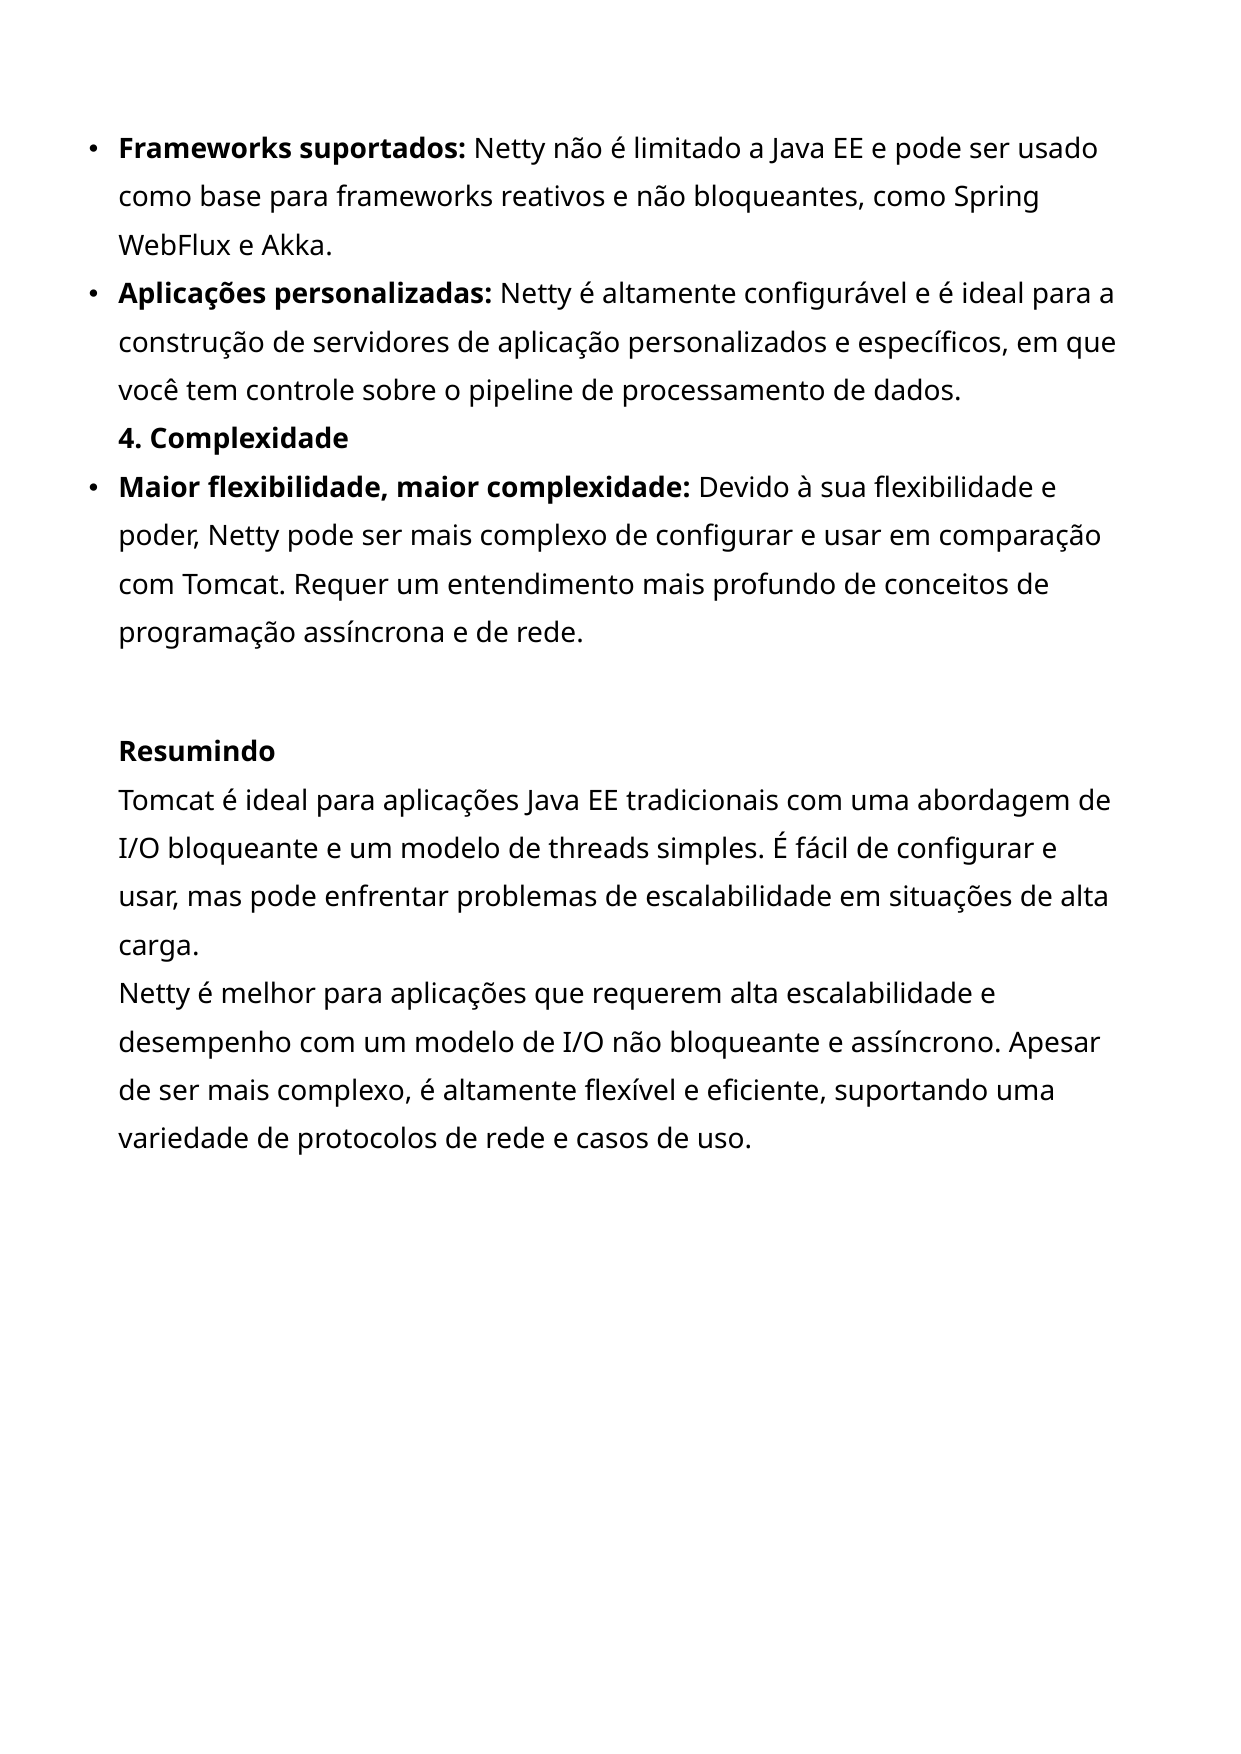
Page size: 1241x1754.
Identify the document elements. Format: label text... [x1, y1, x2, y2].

list Aplicações personalizadas: Netty é altamente configurável e é ideal para a construção de servidores de aplicação personalizados e específicos, em que você tem controle sobre o pipeline de processamento de dados. [118, 263, 1122, 409]
list Frameworks suportados: Netty não é limitado a Java EE e pode ser usado como base para frameworks reativos e não bloqueantes, como Spring WebFlux e Akka. [118, 118, 1122, 263]
list Maior flexibilidade, maior complexidade: Devido à sua flexibilidade e poder, Netty pode ser mais complexo de configurar e usar em comparação com Tomcat. Requer um entendimento mais profundo de conceitos de programação assíncrona e de rede. [118, 457, 1122, 651]
text 4. Complexidade [118, 409, 1122, 457]
subtitle Resumindo [118, 721, 1122, 770]
text Netty é melhor para aplicações que requerem alta escalabilidade e desempenho com um modelo de I/O não bloqueante e assíncrono. Apesar de ser mais complexo, é altamente flexível e eficiente, suportando uma variedade de protocolos de rede e casos de uso. [118, 963, 1122, 1157]
text Tomcat é ideal para aplicações Java EE tradicionais com uma abordagem de I/O bloqueante e um modelo de threads simples. É fácil de configurar e usar, mas pode enfrentar problemas de escalabilidade em situações de alta carga. [118, 770, 1122, 963]
